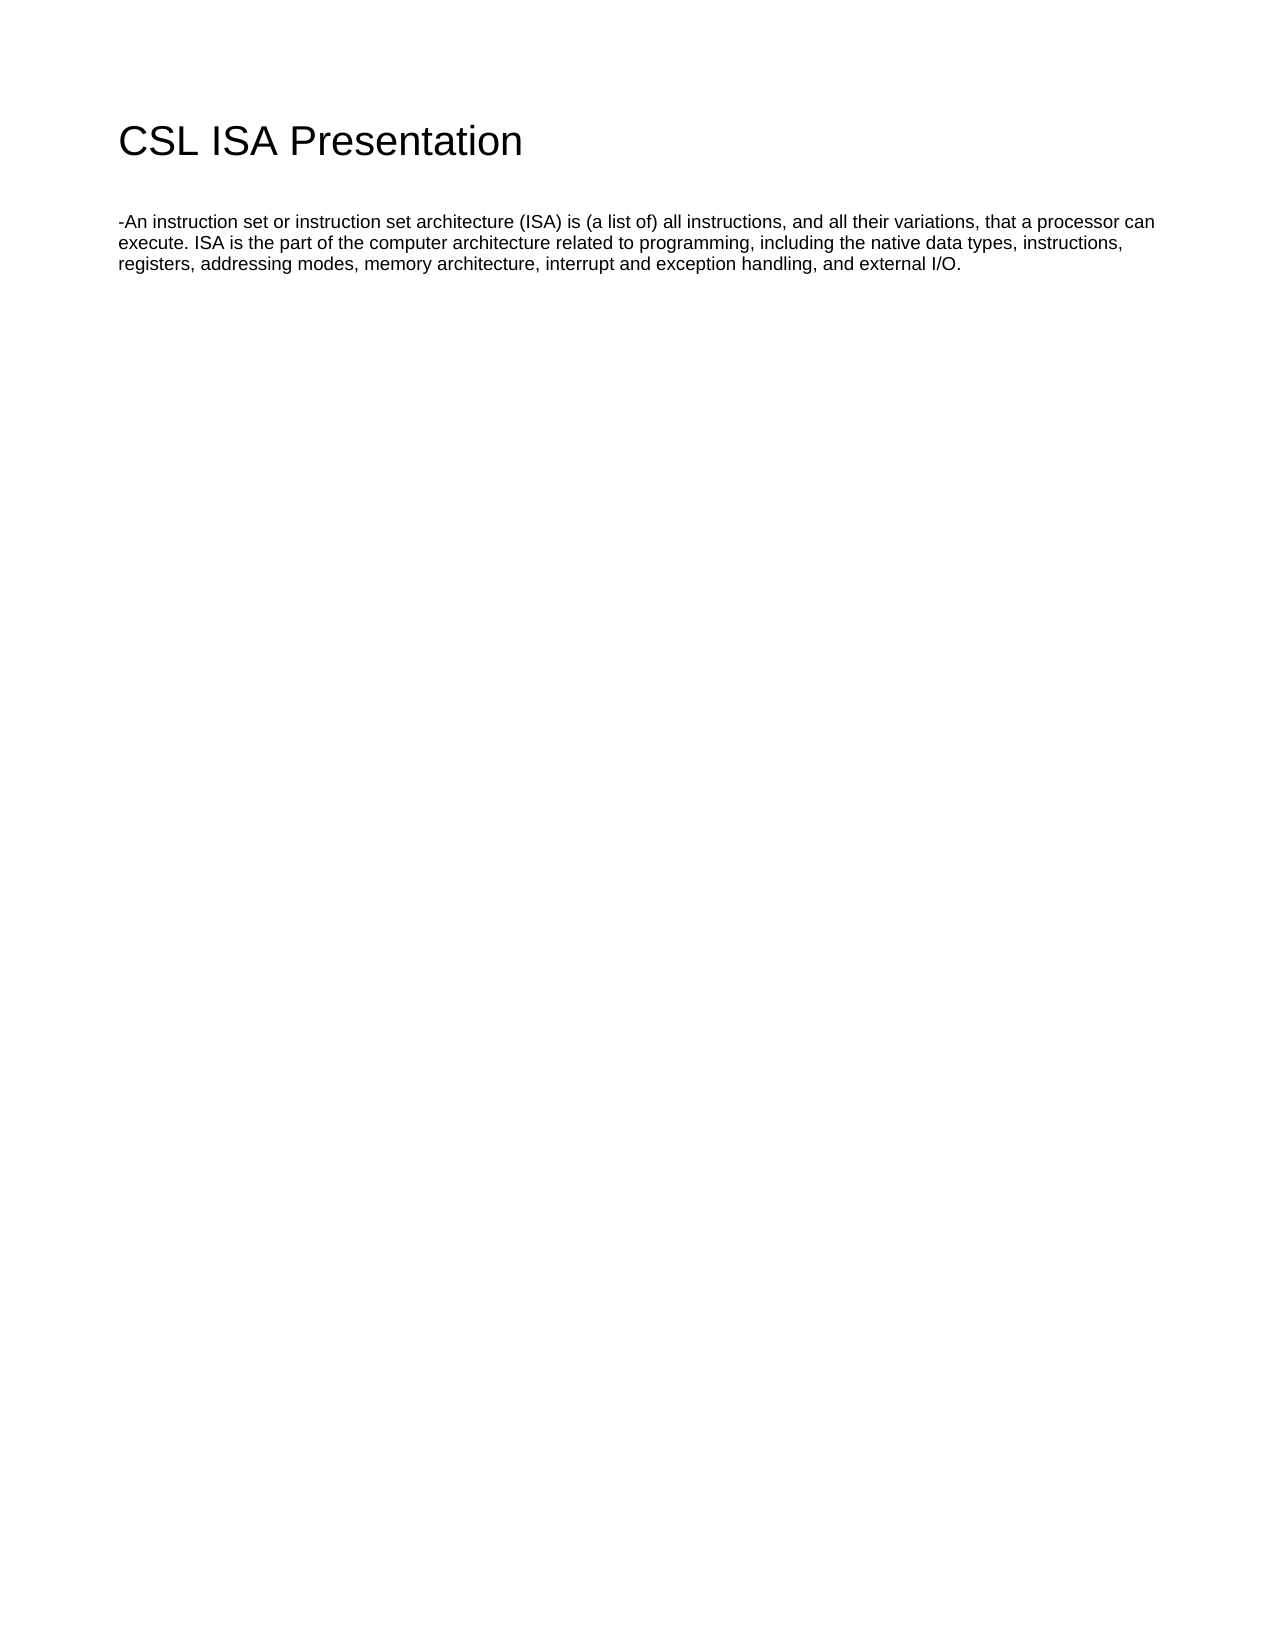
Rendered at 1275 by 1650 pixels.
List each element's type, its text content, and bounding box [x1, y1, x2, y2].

text -An instruction set or instruction set architecture (ISA) is (a list of) all instructions, and all their variations, that a processor can execute. ISA is the part of the computer architecture related to programming, including the native data types, instructions, registers, addressing modes, memory architecture, interrupt and exception handling, and external I/O. [118, 211, 1157, 274]
text CSL ISA Presentation [118, 118, 1157, 165]
